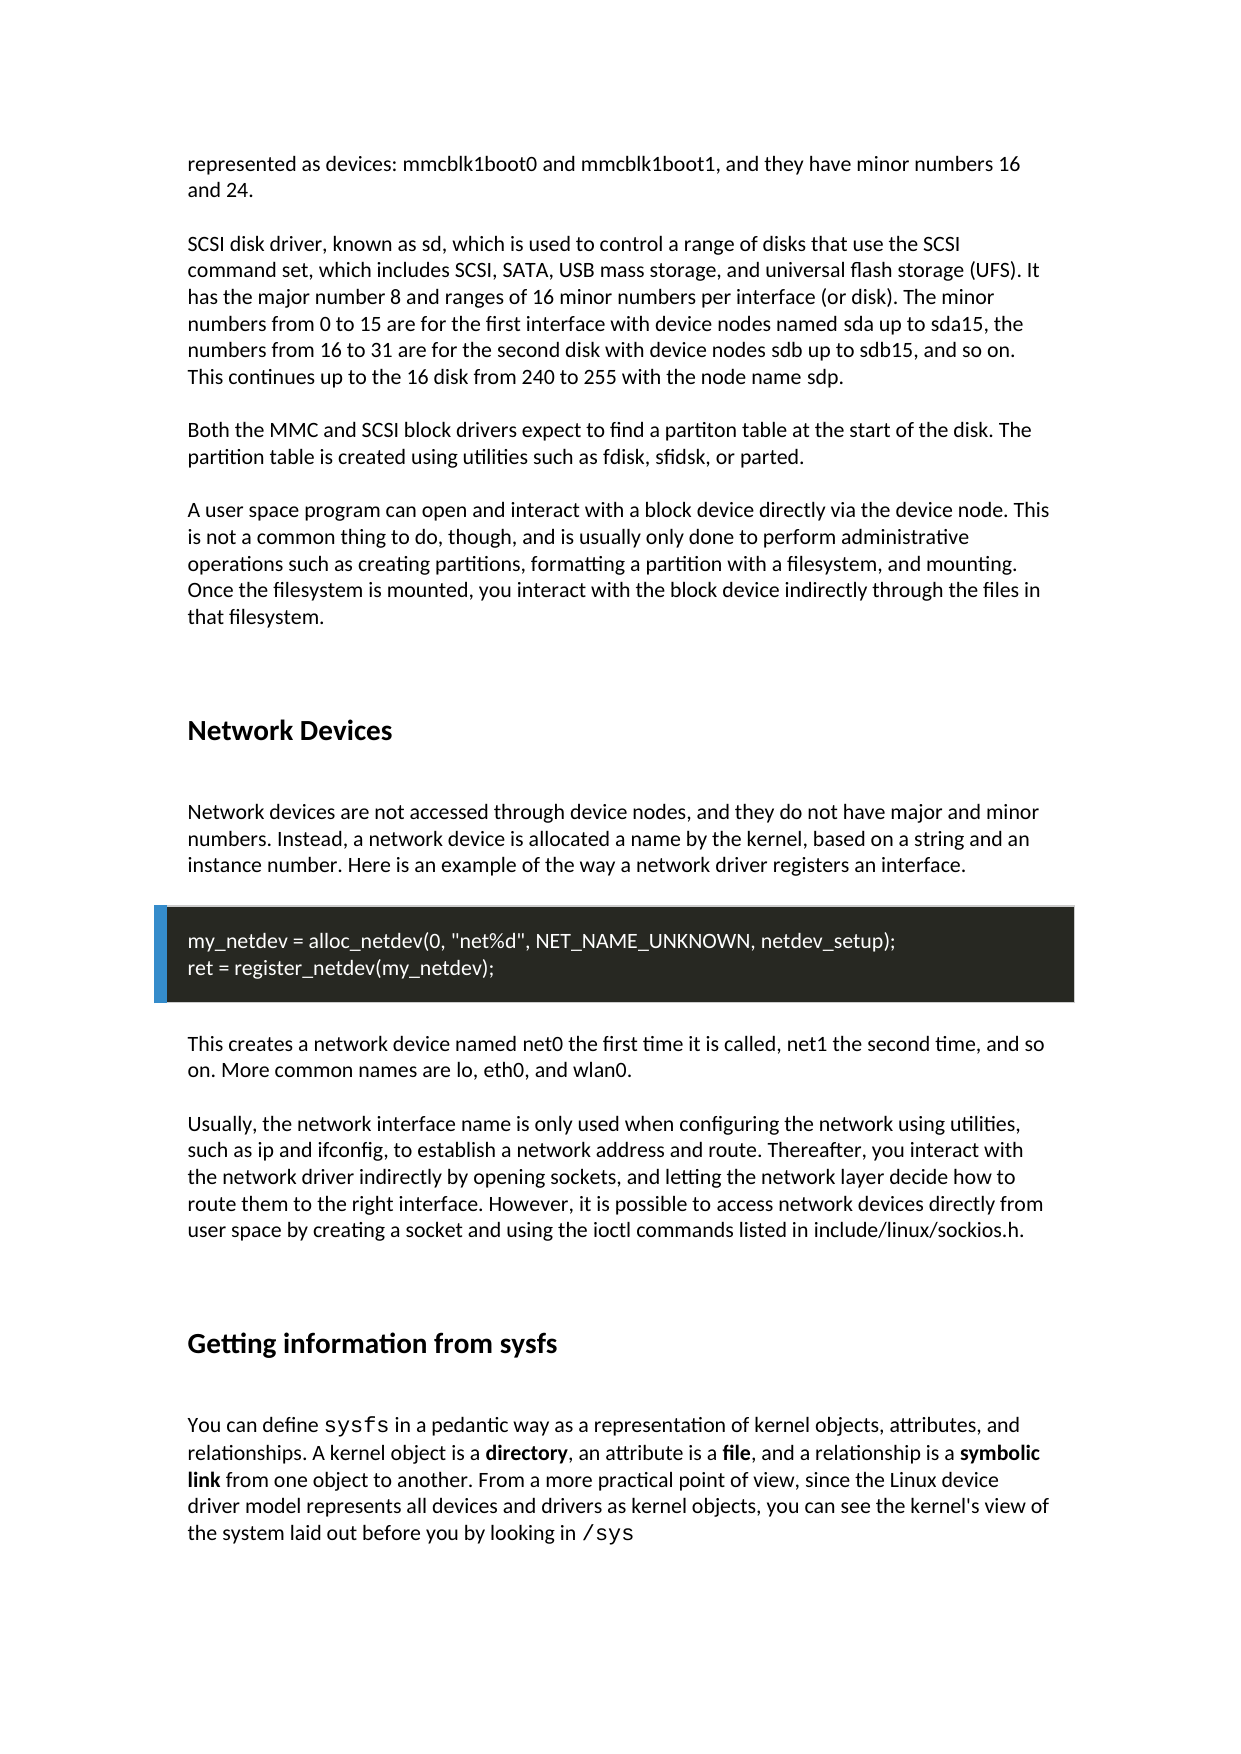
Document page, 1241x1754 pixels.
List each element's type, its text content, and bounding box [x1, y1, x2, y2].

text Usually, the network interface name is only used when configuring the network using utilities, such as ip and ifconfig, to establish a network address and route. Thereafter, you interact with the network driver indirectly by opening sockets, and letting the network layer decide how to route them to the right interface. However, it is possible to access network devices directly from user space by creating a socket and using the ioctl commands listed in include/linux/sockios.h. [187, 1110, 1053, 1243]
text Network devices are not accessed through device nodes, and they do not have major and minor numbers. Instead, a network device is allocated a name by the kernel, based on a string and an instance number. Here is an example of the way a network driver registers an interface. [187, 798, 1053, 878]
text You can define sysfs in a pedantic way as a representation of kernel objects, attributes, and relationships. A kernel object is a directory, an attribute is a file, and a relationship is a symbolic link from one object to another. From a more practical point of view, since the Linux device driver model represents all devices and drivers as kernel objects, you can see the kernel's view of the system laid out before you by looking in /sys [187, 1411, 1053, 1547]
text represented as devices: mmcblk1boot0 and mmcblk1boot1, and they have minor numbers 16 and 24. [187, 150, 1053, 203]
text my_netdev = alloc_netdev(0, "net%d", NET_NAME_UNKNOWN, netdev_setup); [167, 907, 1074, 932]
subtitle Getting information from sysfs [187, 1326, 1053, 1361]
subtitle Network Devices [187, 712, 1053, 748]
text ret = register_netdev(my_netdev); [167, 932, 1074, 1002]
text This creates a network device named net0 the first time it is called, net1 the second time, and so on. More common names are lo, eth0, and wlan0. [187, 1030, 1053, 1083]
text A user space program can open and interact with a block device directly via the device node. This is not a common thing to do, though, and is usually only done to perform administrative operations such as creating partitions, formatting a partition with a filesystem, and mounting. Once the filesystem is mounted, you interact with the block device indirectly through the files in that filesystem. [187, 497, 1053, 630]
text Both the MMC and SCSI block drivers expect to find a partiton table at the start of the disk. The partition table is created using utilities such as fdisk, sfidsk, or parted. [187, 417, 1053, 470]
text SCSI disk driver, known as sd, which is used to control a range of disks that use the SCSI command set, which includes SCSI, SATA, USB mass storage, and universal flash storage (UFS). It has the major number 8 and ranges of 16 minor numbers per interface (or disk). The minor numbers from 0 to 15 are for the first interface with device nodes named sda up to sda15, the numbers from 16 to 31 are for the second disk with device nodes sdb up to sdb15, and so on. This continues up to the 16 disk from 240 to 255 with the node name sdp. [187, 230, 1053, 390]
